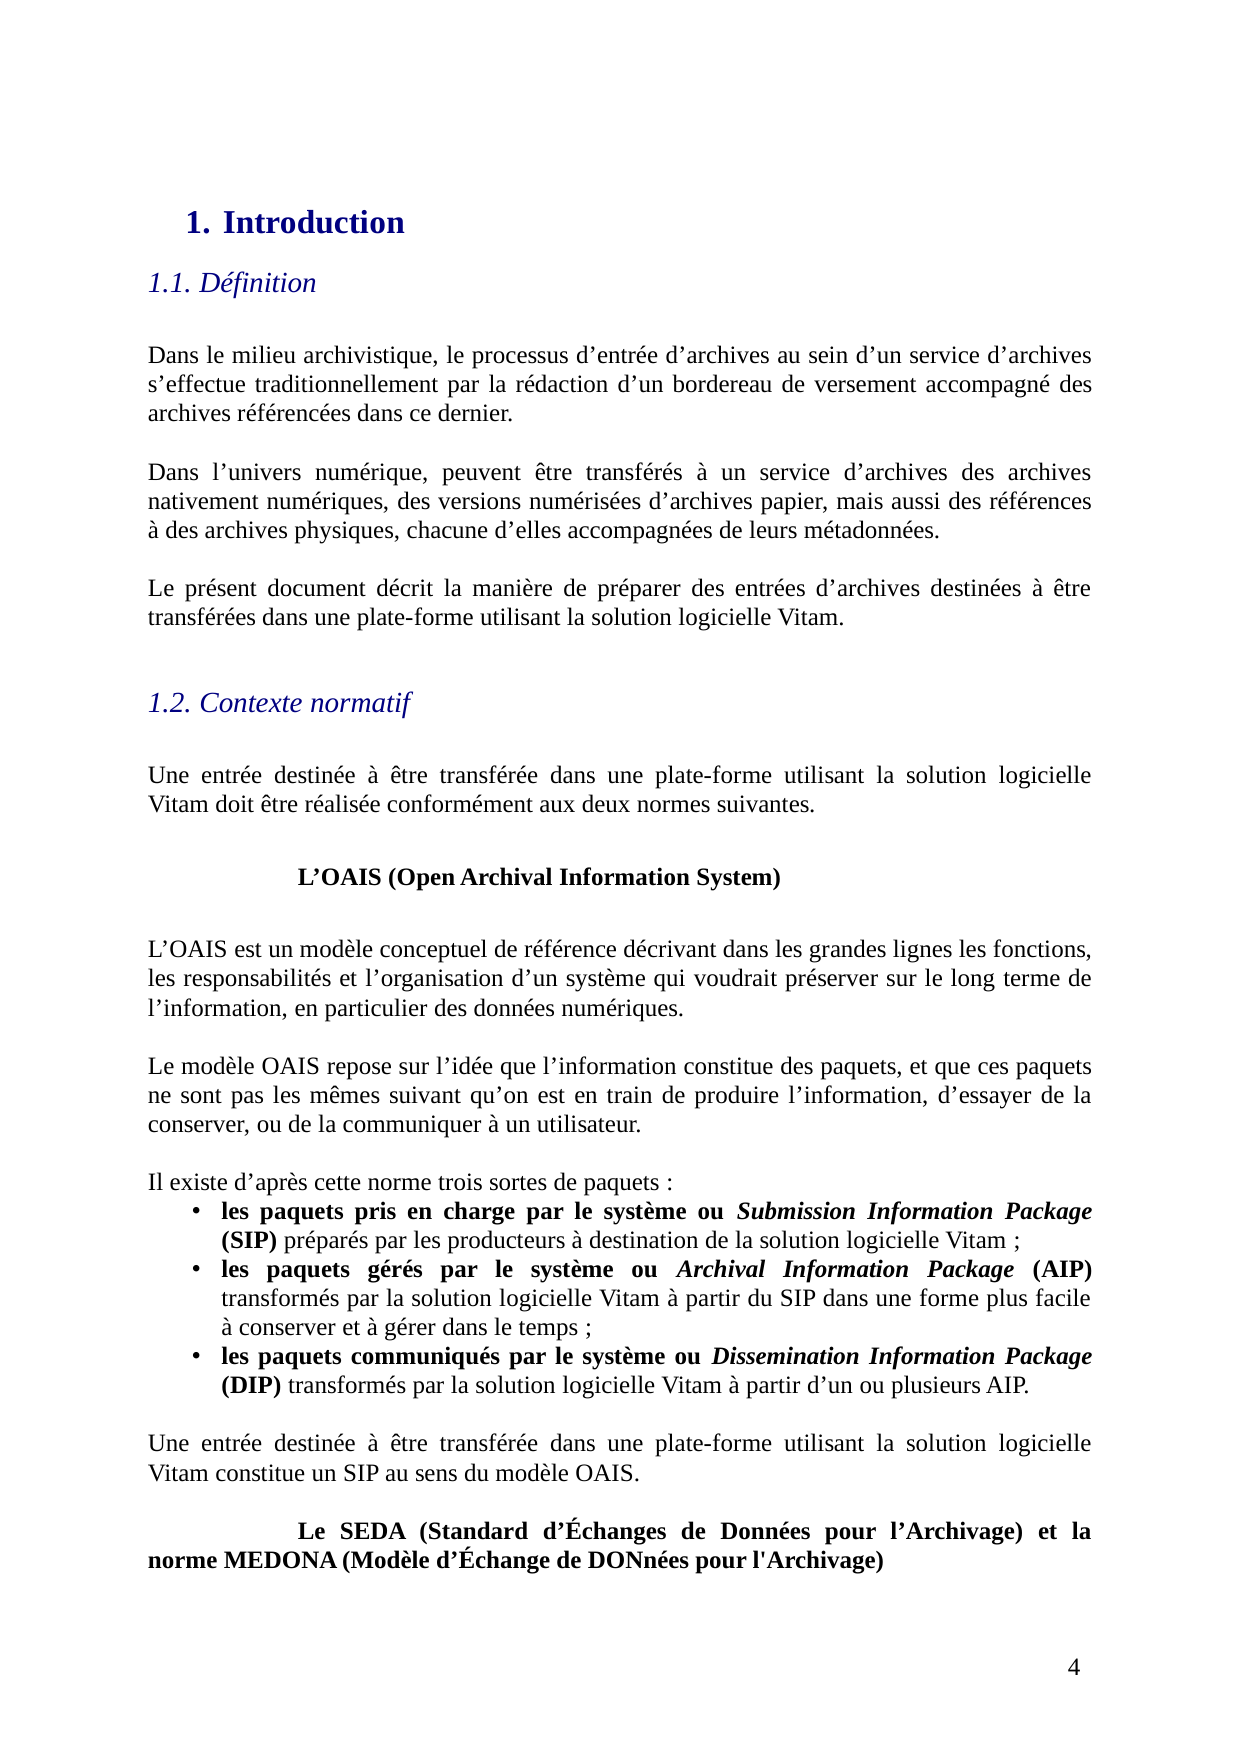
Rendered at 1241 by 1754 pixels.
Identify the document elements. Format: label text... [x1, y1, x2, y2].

text L’OAIS (Open Archival Information System) [148, 862, 1093, 891]
text L’OAIS est un modèle conceptuel de référence décrivant dans les grandes lignes les fonctions, les responsabilités et l’organisation d’un système qui voudrait préserver sur le long terme de l’information, en particulier des données numériques. [148, 934, 1093, 1021]
subtitle Introduction [185, 202, 1093, 240]
text Dans l’univers numérique, peuvent être transférés à un service d’archives des archives nativement numériques, des versions numérisées d’archives papier, mais aussi des références à des archives physiques, chacune d’elles accompagnées de leurs métadonnées. [148, 456, 1093, 544]
text Le présent document décrit la manière de préparer des entrées d’archives destinées à être transférées dans une plate-forme utilisant la solution logicielle Vitam. [148, 573, 1093, 631]
subtitle 1.1. Définition [148, 265, 1093, 299]
text Une entrée destinée à être transférée dans une plate-forme utilisant la solution logicielle Vitam constitue un SIP au sens du modèle OAIS. [148, 1428, 1093, 1486]
list les paquets communiqués par le système ou Dissemination Information Package (DIP) transformés par la solution logicielle Vitam à partir d’un ou plusieurs AIP. [192, 1341, 1093, 1399]
text Dans le milieu archivistique, le processus d’entrée d’archives au sein d’un service d’archives s’effectue traditionnellement par la rédaction d’un bordereau de versement accompagné des archives référencées dans ce dernier. [148, 340, 1093, 427]
list les paquets gérés par le système ou Archival Information Package (AIP) transformés par la solution logicielle Vitam à partir du SIP dans une forme plus facile à conserver et à gérer dans le temps ; [192, 1254, 1093, 1341]
text Une entrée destinée à être transférée dans une plate-forme utilisant la solution logicielle Vitam doit être réalisée conformément aux deux normes suivantes. [148, 760, 1093, 818]
text Il existe d’après cette norme trois sortes de paquets : [148, 1167, 1093, 1196]
subtitle 1.2. Contexte normatif [148, 685, 1093, 718]
text Le SEDA (Standard d’Échanges de Données pour l’Archivage) et la norme MEDONA (Modèle d’Échange de DONnées pour l'Archivage) [148, 1516, 1093, 1574]
list les paquets pris en charge par le système ou Submission Information Package (SIP) préparés par les producteurs à destination de la solution logicielle Vitam ; [192, 1196, 1093, 1254]
text Le modèle OAIS repose sur l’idée que l’information constitue des paquets, et que ces paquets ne sont pas les mêmes suivant qu’on est en train de produire l’information, d’essayer de la conserver, ou de la communiquer à un utilisateur. [148, 1051, 1093, 1138]
